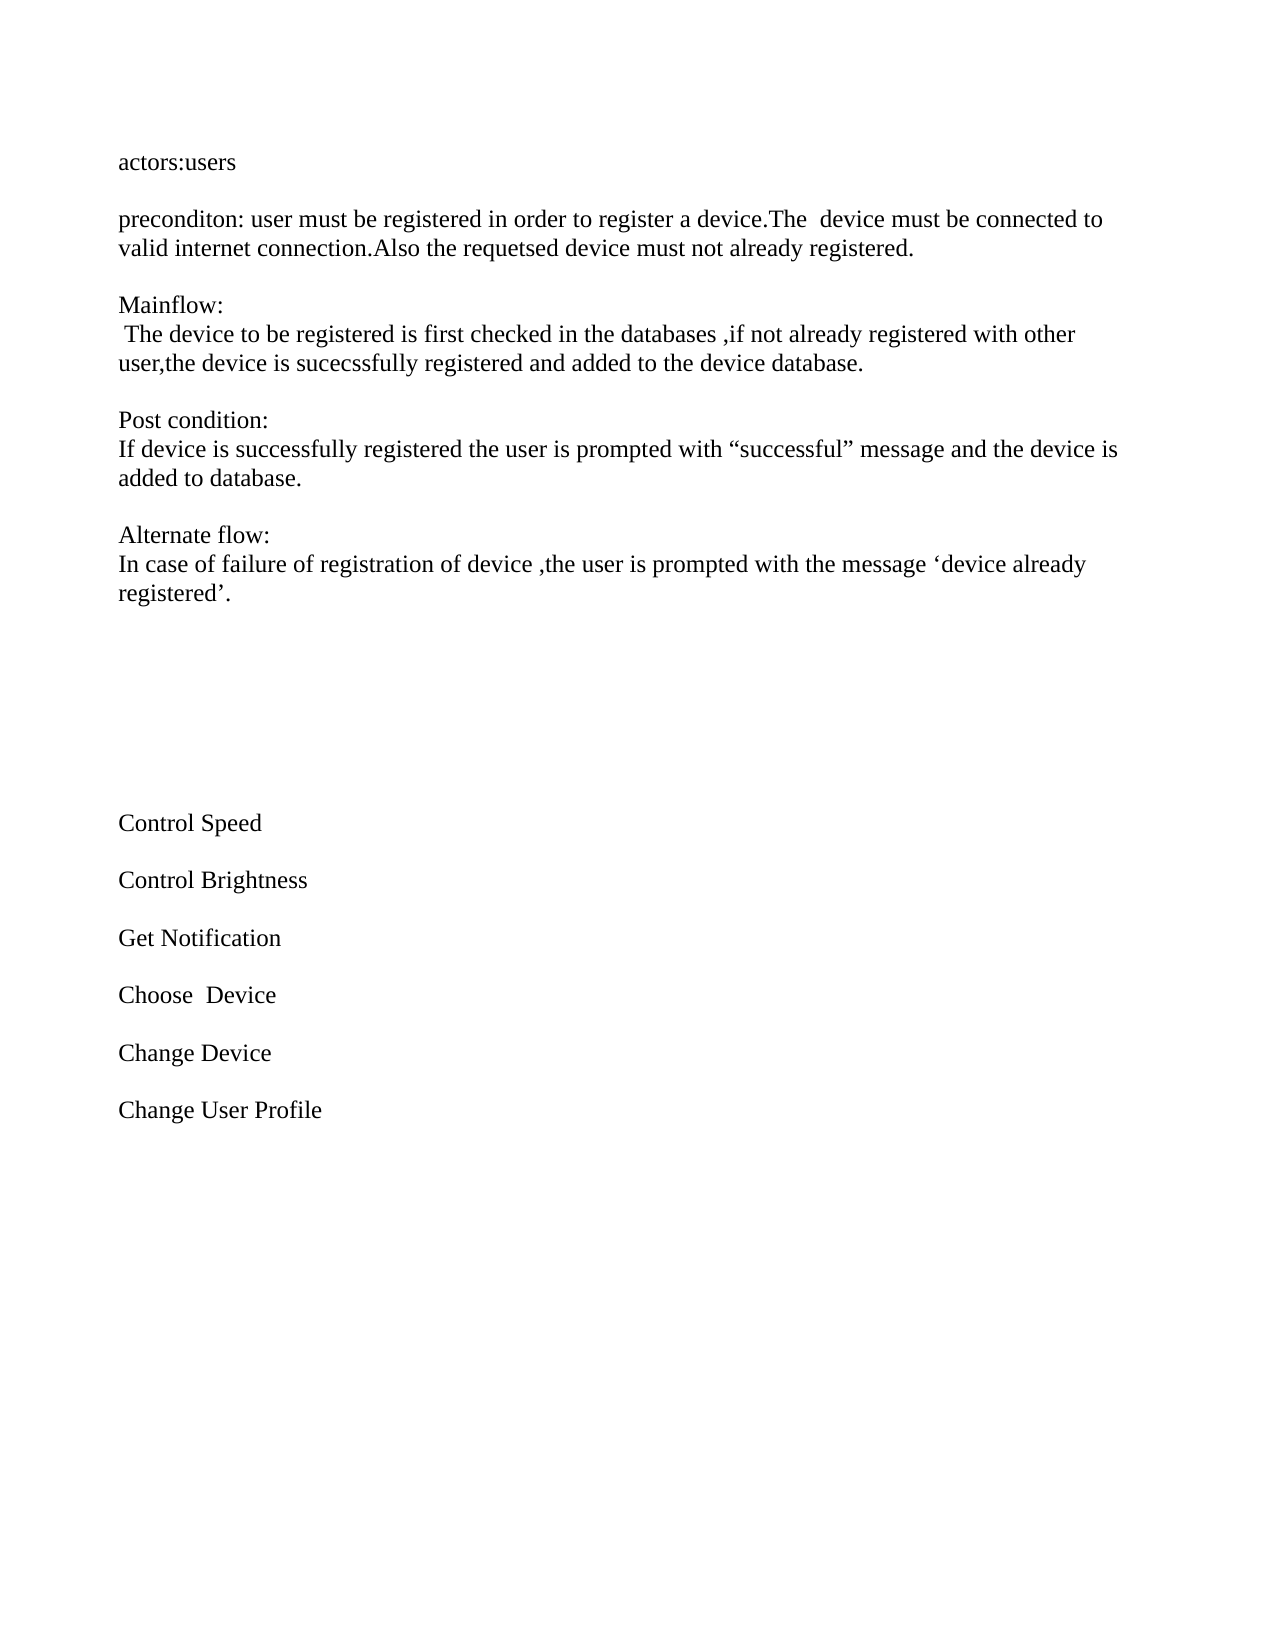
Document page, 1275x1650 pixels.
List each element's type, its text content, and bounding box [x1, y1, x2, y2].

text Mainflow: [118, 291, 1157, 319]
text Change User Profile [118, 1096, 1157, 1124]
text If device is successfully registered the user is prompted with “successful” message and the device is added to database. [118, 434, 1157, 492]
text In case of failure of registration of device ,the user is prompted with the message ‘device already registered’. [118, 549, 1157, 607]
text Control Speed [118, 808, 1157, 837]
text actors:users [118, 147, 1157, 176]
text Choose Device [118, 981, 1157, 1009]
text Control Brightness [118, 866, 1157, 894]
text Alternate flow: [118, 521, 1157, 549]
text Get Notification [118, 923, 1157, 952]
text preconditon: user must be registered in order to register a device.The device must be connected to valid internet connection.Also the requetsed device must not already registered. [118, 204, 1157, 262]
text Post condition: [118, 406, 1157, 434]
text Change Device [118, 1038, 1157, 1067]
text The device to be registered is first checked in the databases ,if not already registered with other user,the device is sucecssfully registered and added to the device database. [118, 319, 1157, 377]
